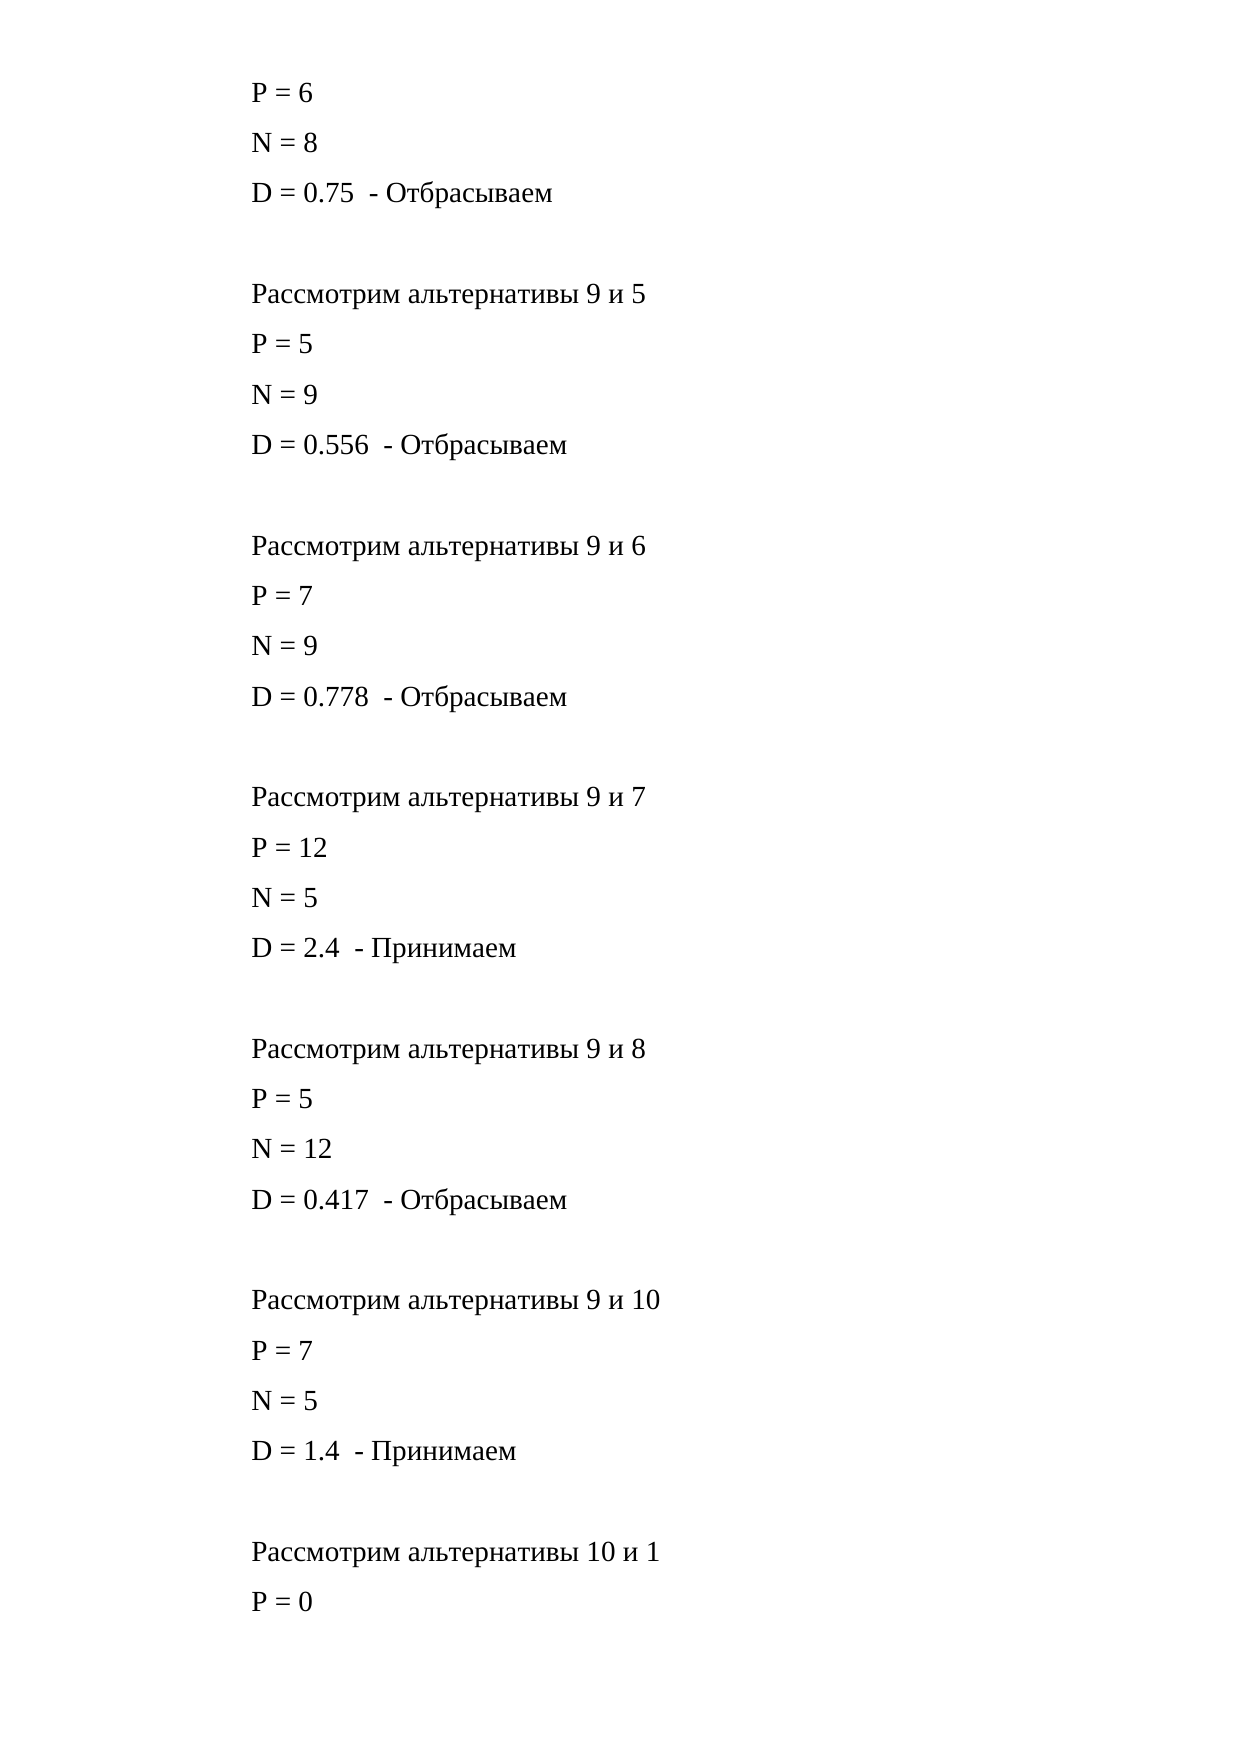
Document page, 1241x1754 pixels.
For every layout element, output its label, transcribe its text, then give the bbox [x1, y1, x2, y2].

text N = 5 [177, 880, 1181, 913]
text P = 12 [177, 830, 1181, 863]
text P = 6 [177, 75, 1181, 108]
text Рассмотрим альтернативы 9 и 5 [177, 276, 1181, 310]
text P = 5 [177, 1081, 1181, 1115]
text Рассмотрим альтернативы 10 и 1 [177, 1534, 1181, 1568]
text D = 0.75 - Отбрасываем [177, 176, 1181, 209]
text P = 7 [177, 1333, 1181, 1366]
text P = 7 [177, 578, 1181, 612]
text N = 12 [177, 1132, 1181, 1165]
text Рассмотрим альтернативы 9 и 6 [177, 528, 1181, 561]
text D = 2.4 - Принимаем [177, 930, 1181, 964]
text D = 0.417 - Отбрасываем [177, 1182, 1181, 1215]
text D = 0.556 - Отбрасываем [177, 427, 1181, 461]
text N = 5 [177, 1383, 1181, 1417]
text Рассмотрим альтернативы 9 и 8 [177, 1031, 1181, 1064]
text N = 9 [177, 628, 1181, 662]
text P = 5 [177, 327, 1181, 360]
text D = 1.4 - Принимаем [177, 1433, 1181, 1467]
text D = 0.778 - Отбрасываем [177, 679, 1181, 712]
text P = 0 [177, 1584, 1181, 1618]
text Рассмотрим альтернативы 9 и 10 [177, 1282, 1181, 1316]
text N = 9 [177, 377, 1181, 410]
text N = 8 [177, 125, 1181, 159]
text Рассмотрим альтернативы 9 и 7 [177, 779, 1181, 813]
